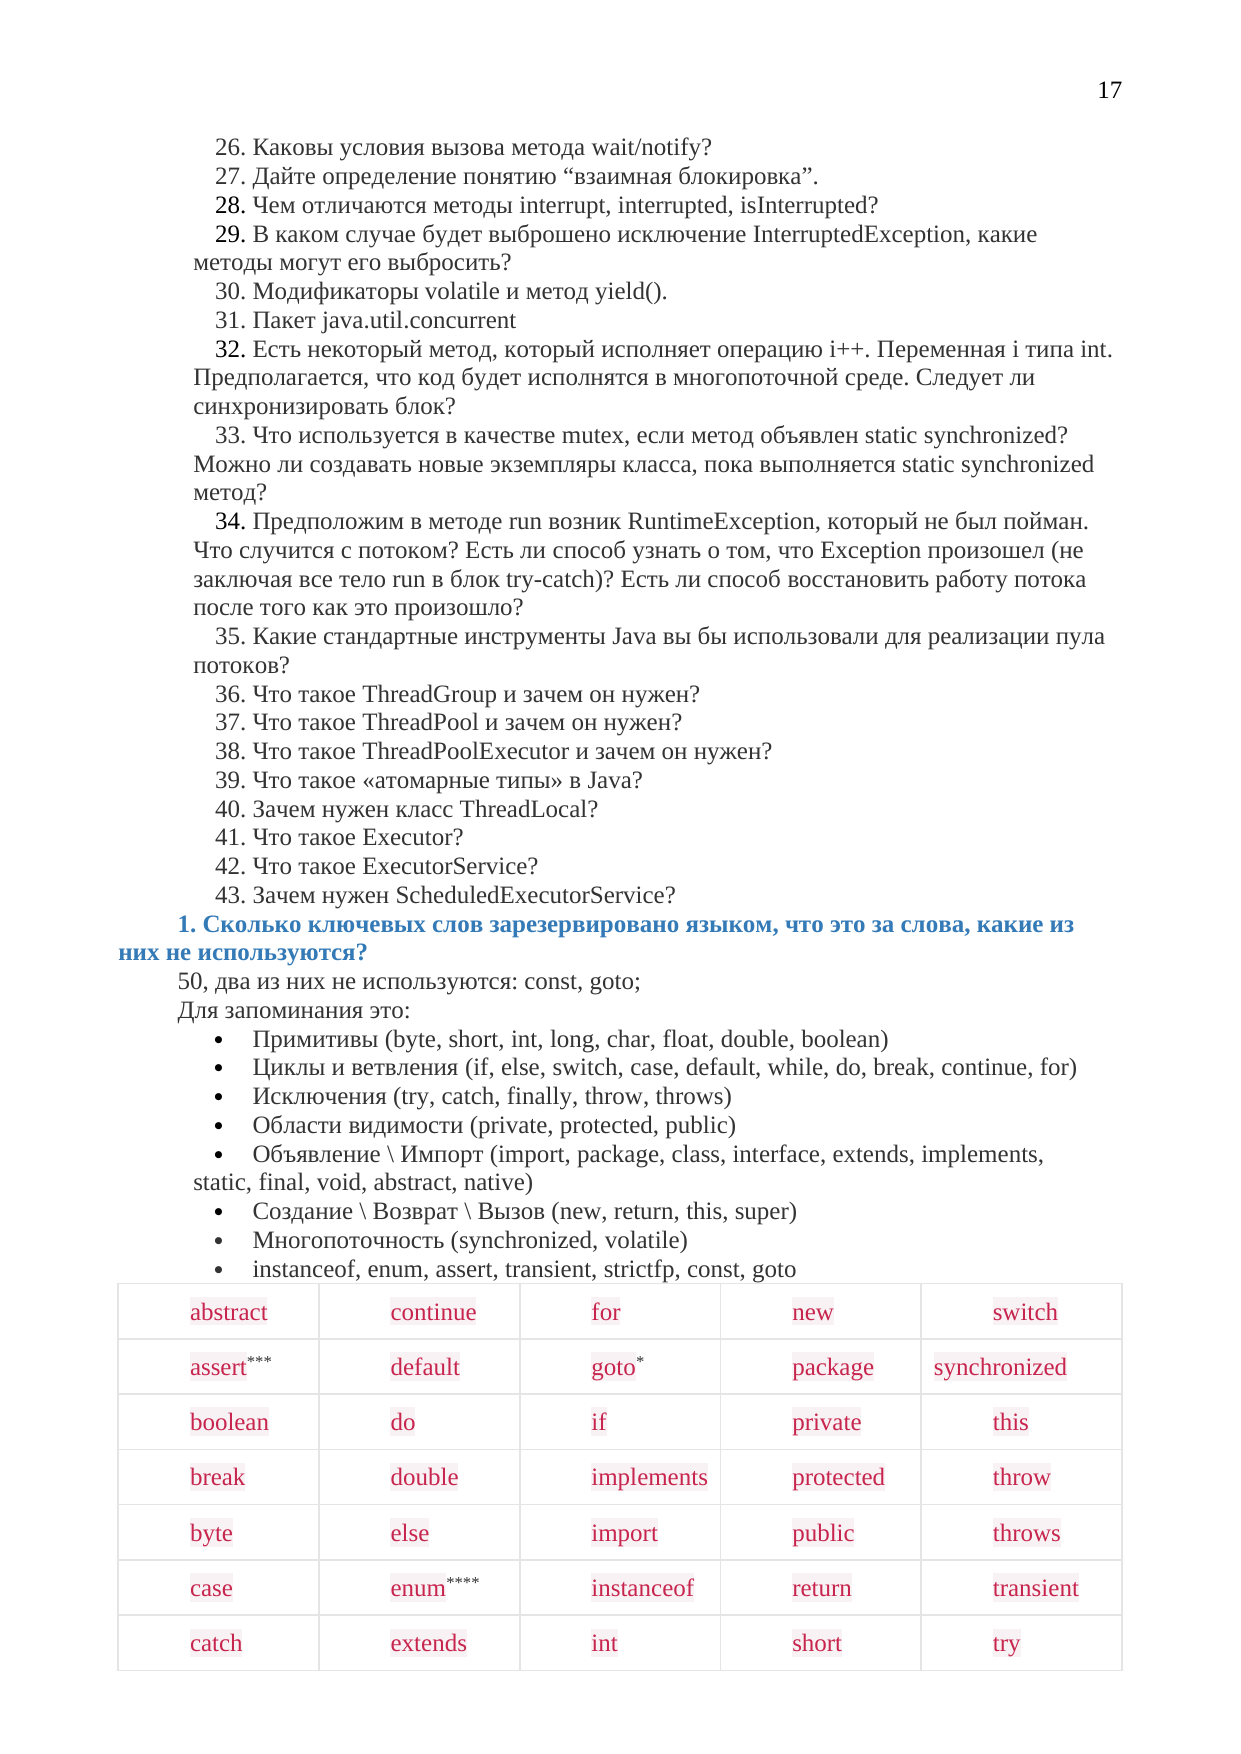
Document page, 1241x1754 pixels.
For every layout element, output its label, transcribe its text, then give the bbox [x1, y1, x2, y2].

list Что такое ThreadGroup и зачем он нужен? [156, 679, 1122, 707]
table_cell if [521, 1395, 720, 1448]
table_cell default [320, 1340, 519, 1393]
table_cell case [119, 1561, 318, 1614]
table_cell extends [320, 1616, 519, 1670]
list Циклы и ветвления (if, else, switch, case, default, while, do, break, continue, for) [156, 1052, 1122, 1081]
list Что такое ThreadPool и зачем он нужен? [156, 707, 1122, 736]
list Исключения (try, catch, finally, throw, throws) [156, 1081, 1122, 1110]
table_cell catch [119, 1616, 318, 1670]
text 50, два из них не используются: const, goto; [118, 966, 1122, 995]
text Для запоминания это: [118, 995, 1122, 1024]
table_cell goto* [521, 1340, 720, 1393]
table_cell transient [922, 1561, 1121, 1614]
table_cell instanceof [521, 1561, 720, 1614]
list Что такое ExecutorService? [156, 851, 1122, 880]
list Модификаторы volatile и метод yield(). [156, 276, 1122, 305]
table_cell import [521, 1505, 720, 1559]
table_cell protected [721, 1450, 920, 1504]
table_header abstract [119, 1284, 318, 1338]
table_cell else [320, 1505, 519, 1559]
table_header switch [922, 1284, 1121, 1338]
list Многопоточность (synchronized, volatile) [156, 1225, 1122, 1254]
list Каковы условия вызова метода wait/notify? [156, 132, 1122, 161]
table_cell public [721, 1505, 920, 1559]
table_cell enum**** [320, 1561, 519, 1614]
table_cell try [922, 1616, 1121, 1670]
table_cell throw [922, 1450, 1121, 1504]
table_header continue [320, 1284, 519, 1338]
list Какие стандартные инструменты Java вы бы использовали для реализации пула потоков? [156, 621, 1122, 679]
table_header for [521, 1284, 720, 1338]
table_cell break [119, 1450, 318, 1504]
table_cell double [320, 1450, 519, 1504]
table_cell throws [922, 1505, 1121, 1559]
list Что такое «атомарные типы» в Java? [156, 765, 1122, 794]
list Области видимости (private, protected, public) [156, 1110, 1122, 1139]
list instanceof, enum, assert, transient, strictfp, const, goto [156, 1254, 1122, 1282]
table_cell assert*** [119, 1340, 318, 1393]
table_cell int [521, 1616, 720, 1670]
list Что такое Executor? [156, 822, 1122, 851]
table_cell do [320, 1395, 519, 1448]
list Объявление \ Импорт (import, package, class, interface, extends, implements, static, final, void, abstract, native) [156, 1139, 1122, 1196]
list Примитивы (byte, short, int, long, char, float, double, boolean) [156, 1024, 1122, 1052]
table_cell package [721, 1340, 920, 1393]
list Создание \ Возврат \ Вызов (new, return, this, super) [156, 1196, 1122, 1225]
table_cell this [922, 1395, 1121, 1448]
table_cell implements [521, 1450, 720, 1504]
list Что такое ThreadPoolExecutor и зачем он нужен? [156, 736, 1122, 765]
list Чем отличаются методы interrupt, interrupted, isInterrupted? [156, 190, 1122, 219]
list Что используется в качестве mutex, если метод объявлен static synchronized? Можно ли создавать новые экземпляры класса, пока выполняется static synchronized метод? [156, 420, 1122, 506]
table_cell return [721, 1561, 920, 1614]
list Предположим в методе run возник RuntimeException, который не был пойман. Что случится с потоком? Есть ли способ узнать о том, что Exception произошел (не заключая все тело run в блок try-catch)? Есть ли способ восстановить работу потока после того как это произошло? [156, 506, 1122, 621]
table_cell byte [119, 1505, 318, 1559]
table_header new [721, 1284, 920, 1338]
list Зачем нужен класс ThreadLocal? [156, 794, 1122, 822]
table_cell short [721, 1616, 920, 1670]
list Зачем нужен ScheduledExecutorService? [156, 880, 1122, 909]
table_cell boolean [119, 1395, 318, 1448]
list В каком случае будет выброшено исключение InterruptedException, какие методы могут его выбросить? [156, 219, 1122, 276]
list Есть некоторый метод, который исполняет операцию i++. Переменная i типа int. Предполагается, что код будет исполнятся в многопоточной среде. Следует ли синхронизировать блок? [156, 334, 1122, 420]
table_cell synchronized [922, 1340, 1121, 1393]
table_cell private [721, 1395, 920, 1448]
text 1. Сколько ключевых слов зарезервировано языком, что это за слова, какие из них не используются? [118, 909, 1122, 966]
list Дайте определение понятию “взаимная блокировка”. [156, 161, 1122, 190]
list Пакет java.util.concurrent [156, 305, 1122, 334]
